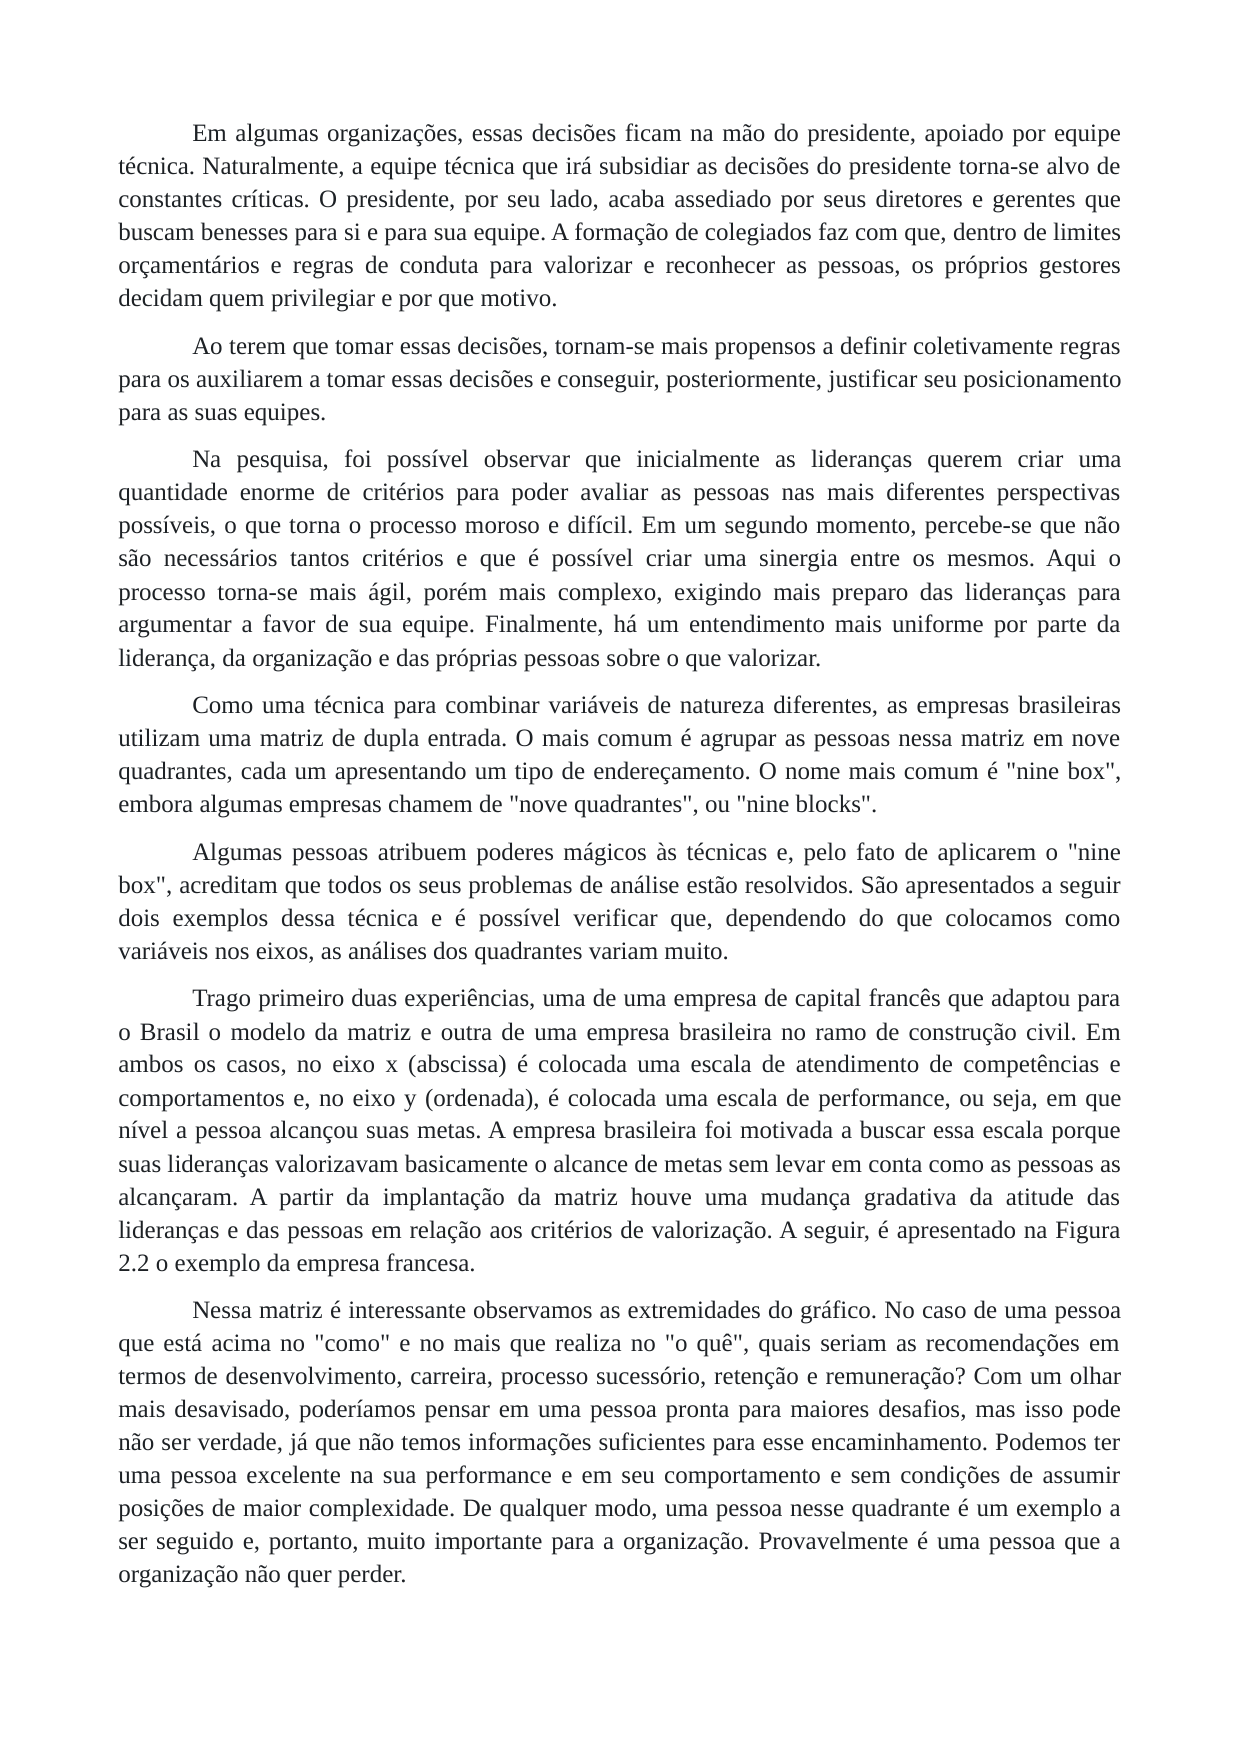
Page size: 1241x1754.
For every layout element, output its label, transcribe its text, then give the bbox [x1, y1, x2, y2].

text Algumas pessoas atribuem poderes mágicos às técnicas e, pelo fato de aplicarem o "nine box", acreditam que todos os seus problemas de análise estão resolvidos. São apresentados a seguir dois exemplos dessa técnica e é possível verificar que, dependendo do que colocamos como variáveis nos eixos, as análises dos quadrantes variam muito. [118, 837, 1122, 965]
text Como uma técnica para combinar variáveis de natureza diferentes, as empresas brasileiras utilizam uma matriz de dupla entrada. O mais comum é agrupar as pessoas nessa matriz em nove quadrantes, cada um apresentando um tipo de endereçamento. O nome mais comum é "nine box", embora algumas empresas chamem de "nove quadrantes", ou "nine blocks". [118, 690, 1122, 818]
text Em algumas organizações, essas decisões ficam na mão do presidente, apoiado por equipe técnica. Naturalmente, a equipe técnica que irá subsidiar as decisões do presidente torna-se alvo de constantes críticas. O presidente, por seu lado, acaba assediado por seus diretores e gerentes que buscam benesses para si e para sua equipe. A formação de colegiados faz com que, dentro de limites orçamentários e regras de conduta para valorizar e reconhecer as pessoas, os próprios gestores decidam quem privilegiar e por que motivo. [118, 118, 1122, 312]
text Trago primeiro duas experiências, uma de uma empresa de capital francês que adaptou para o Brasil o modelo da matriz e outra de uma empresa brasileira no ramo de construção civil. Em ambos os casos, no eixo x (abscissa) é colocada uma escala de atendimento de competências e comportamentos e, no eixo y (ordenada), é colocada uma escala de performance, ou seja, em que nível a pessoa alcançou suas metas. A empresa brasileira foi motivada a buscar essa escala porque suas lideranças valorizavam basicamente o alcance de metas sem levar em conta como as pessoas as alcançaram. A partir da implantação da matriz houve uma mudança gradativa da atitude das lideranças e das pessoas em relação aos critérios de valorização. A seguir, é apresentado na Figura 2.2 o exemplo da empresa francesa. [118, 983, 1122, 1276]
text Nessa matriz é interessante observamos as extremidades do gráfico. No caso de uma pessoa que está acima no "como" e no mais que realiza no "o quê", quais seriam as recomendações em termos de desenvolvimento, carreira, processo sucessório, retenção e remuneração? Com um olhar mais desavisado, poderíamos pensar em uma pessoa pronta para maiores desafios, mas isso pode não ser verdade, já que não temos informações suficientes para esse encaminhamento. Podemos ter uma pessoa excelente na sua performance e em seu comportamento e sem condições de assumir posições de maior complexidade. De qualquer modo, uma pessoa nesse quadrante é um exemplo a ser seguido e, portanto, muito importante para a organização. Provavelmente é uma pessoa que a organização não quer perder. [118, 1295, 1122, 1588]
text Na pesquisa, foi possível observar que inicialmente as lideranças querem criar uma quantidade enorme de critérios para poder avaliar as pessoas nas mais diferentes perspectivas possíveis, o que torna o processo moroso e difícil. Em um segundo momento, percebe-se que não são necessários tantos critérios e que é possível criar uma sinergia entre os mesmos. Aqui o processo torna-se mais ágil, porém mais complexo, exigindo mais preparo das lideranças para argumentar a favor de sua equipe. Finalmente, há um entendimento mais uniforme por parte da liderança, da organização e das próprias pessoas sobre o que valorizar. [118, 444, 1122, 671]
text Ao terem que tomar essas decisões, tornam-se mais propensos a definir coletivamente regras para os auxiliarem a tomar essas decisões e conseguir, posteriormente, justificar seu posicionamento para as suas equipes. [118, 331, 1122, 426]
